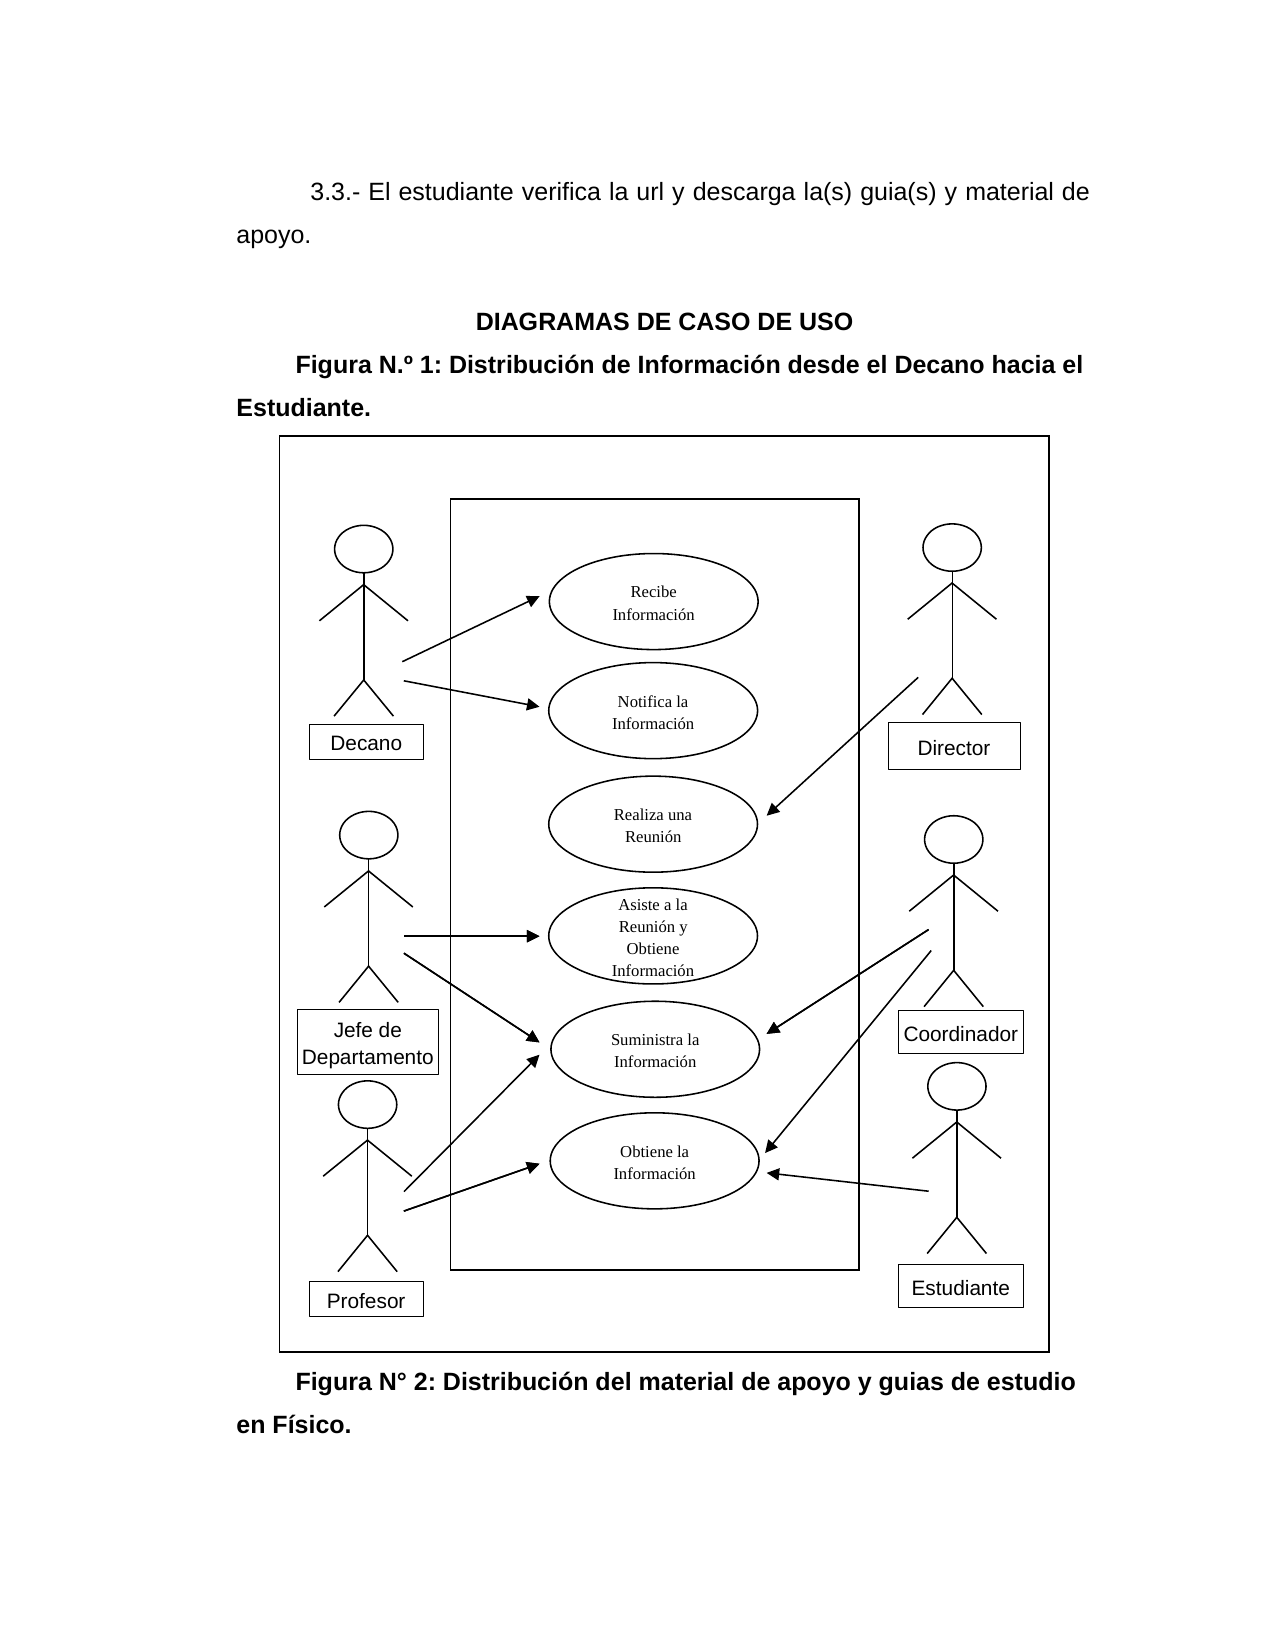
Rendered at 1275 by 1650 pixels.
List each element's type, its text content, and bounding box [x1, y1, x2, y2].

text 3.3.- El estudiante verifica la url y descarga la(s) guia(s) y material de apoyo. [236, 177, 1092, 249]
text DIAGRAMAS DE CASO DE USO [236, 307, 1093, 335]
text Figura N.º 1: Distribución de Información desde el Decano hacia el Estudiante. [236, 350, 1092, 422]
text Figura N° 2: Distribución del material de apoyo y guias de estudio en Físico. [236, 1367, 1092, 1438]
